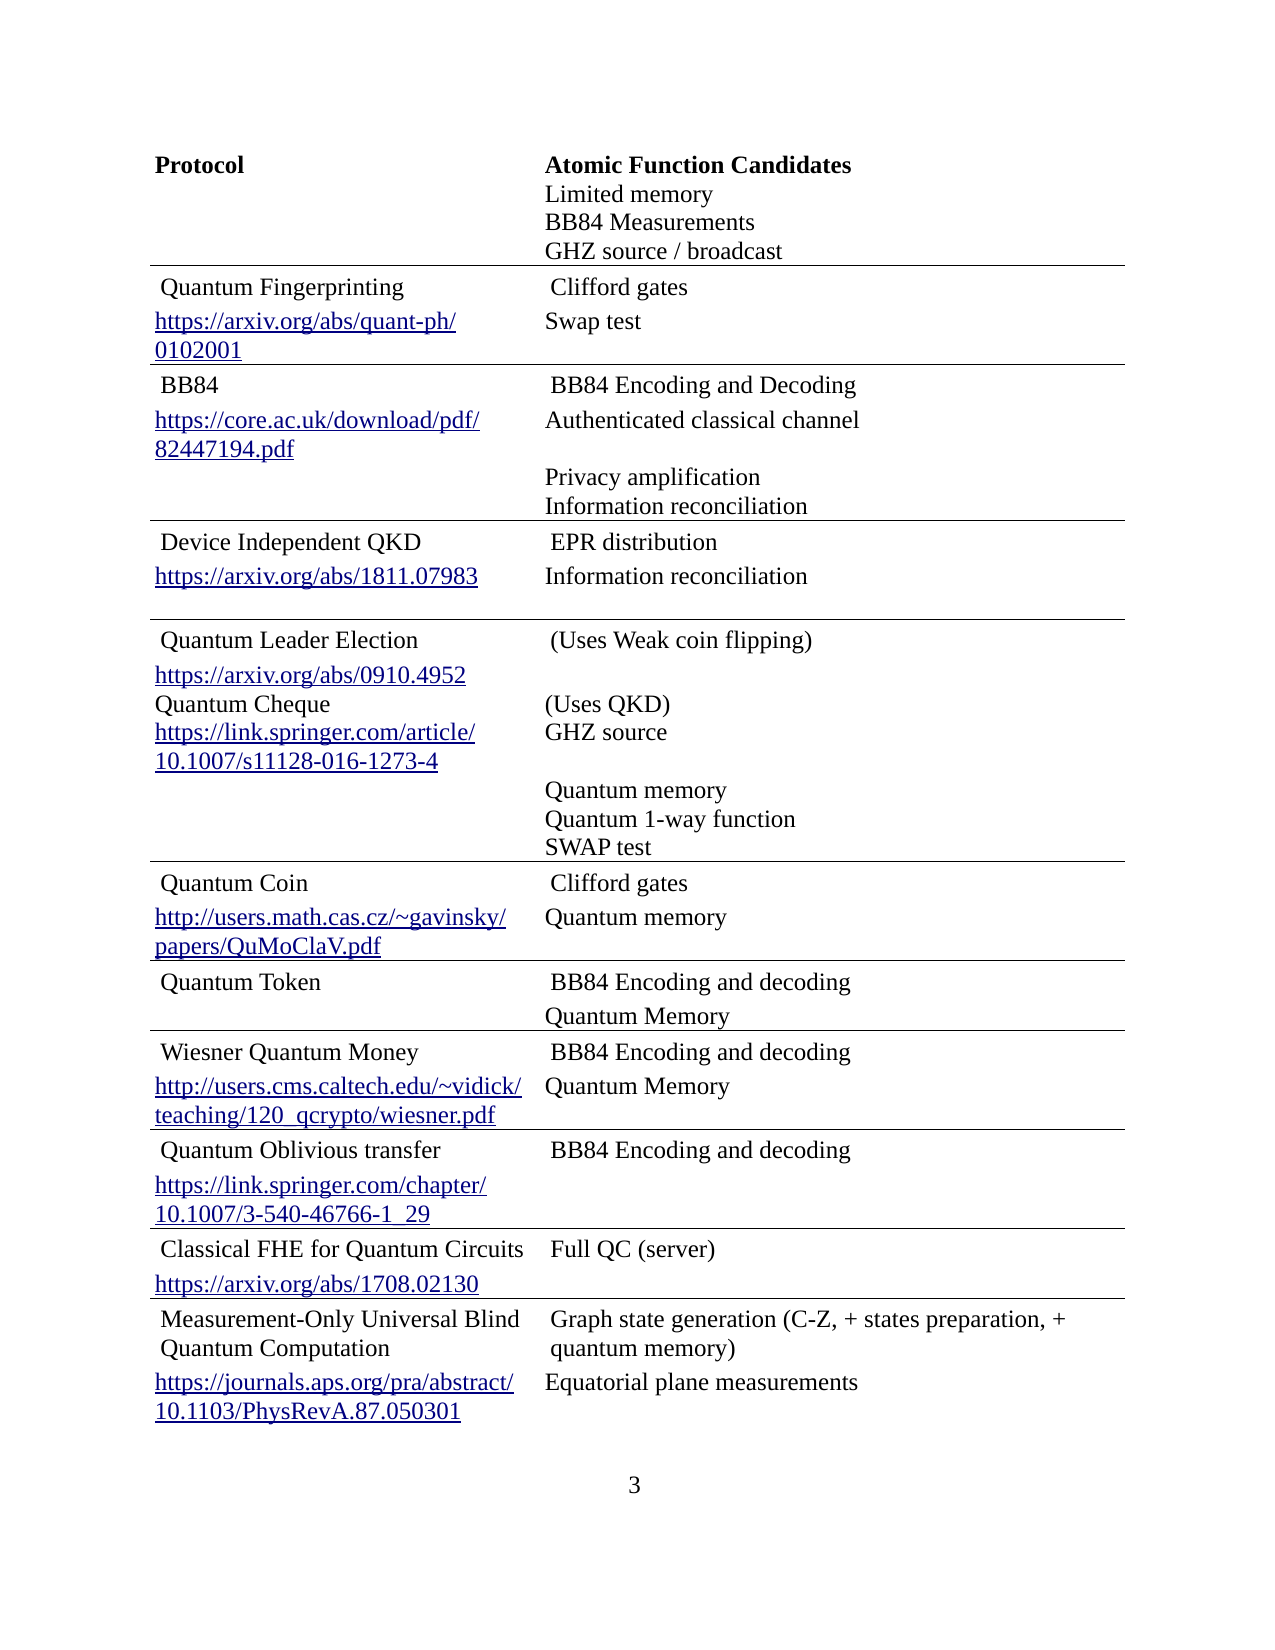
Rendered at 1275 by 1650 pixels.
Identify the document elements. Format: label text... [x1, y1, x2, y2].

table_cell BB84 Encoding and decoding [540, 1130, 1125, 1170]
table_cell Classical FHE for Quantum Circuits [150, 1229, 540, 1269]
table_cell Clifford gates [540, 266, 1125, 306]
table_cell GHZ source / broadcast [540, 236, 1125, 265]
table_cell https://link.springer.com/chapter/10.1007/3-540-46766-1_29 [150, 1170, 540, 1227]
table_cell Quantum Memory [540, 1071, 1125, 1129]
table_cell GHZ source [540, 718, 1125, 775]
table_cell [150, 236, 540, 265]
table_cell Quantum 1-way function [540, 804, 1125, 832]
table_cell https://link.springer.com/article/10.1007/s11128-016-1273-4 [150, 718, 540, 775]
table_cell EPR distribution [540, 521, 1125, 561]
table_cell Clifford gates [540, 862, 1125, 902]
table_cell http://users.cms.caltech.edu/~vidick/teaching/120_qcrypto/wiesner.pdf [150, 1071, 540, 1129]
table_cell [150, 833, 540, 861]
table_cell [150, 1001, 540, 1030]
table_cell Quantum Oblivious transfer [150, 1130, 540, 1170]
table_cell Quantum Leader Election [150, 620, 540, 660]
table_cell (Uses Weak coin flipping) [540, 620, 1125, 660]
table_cell [540, 590, 1125, 619]
table_header Atomic Function Candidates [540, 150, 1125, 179]
table_cell [150, 179, 540, 207]
table_header Protocol [150, 150, 540, 179]
table_cell Quantum Token [150, 961, 540, 1001]
table_cell http://users.math.cas.cz/~gavinsky/papers/QuMoClaV.pdf [150, 903, 540, 960]
table_cell https://arxiv.org/abs/1708.02130 [150, 1269, 540, 1297]
table_cell Information reconciliation [540, 491, 1125, 520]
table_cell Swap test [540, 306, 1125, 364]
table_cell Equatorial plane measurements [540, 1368, 1125, 1425]
table_cell [150, 590, 540, 619]
table_cell Quantum Fingerprinting [150, 266, 540, 306]
table_cell SWAP test [540, 833, 1125, 861]
table_cell https://arxiv.org/abs/quant-ph/0102001 [150, 306, 540, 364]
table_cell Device Independent QKD [150, 521, 540, 561]
table_cell Information reconciliation [540, 561, 1125, 590]
table_cell [540, 660, 1125, 689]
table_cell (Uses QKD) [540, 689, 1125, 717]
table_cell [150, 208, 540, 236]
table_cell Quantum memory [540, 775, 1125, 804]
table_cell [150, 491, 540, 520]
table_cell https://arxiv.org/abs/1811.07983 [150, 561, 540, 590]
table_cell Quantum memory [540, 903, 1125, 960]
table_cell https://arxiv.org/abs/0910.4952 [150, 660, 540, 689]
table_cell Quantum Coin [150, 862, 540, 902]
table_cell BB84 Encoding and decoding [540, 1031, 1125, 1071]
table_cell Full QC (server) [540, 1229, 1125, 1269]
table_cell Quantum Memory [540, 1001, 1125, 1030]
table_cell BB84 Encoding and decoding [540, 961, 1125, 1001]
table_cell Limited memory [540, 179, 1125, 207]
table_cell Graph state generation (C-Z, + states preparation, + quantum memory) [540, 1299, 1125, 1367]
table_cell [540, 1170, 1125, 1227]
table_cell https://journals.aps.org/pra/abstract/10.1103/PhysRevA.87.050301 [150, 1368, 540, 1425]
table_cell [150, 775, 540, 804]
table_cell Quantum Cheque [150, 689, 540, 717]
table_cell Wiesner Quantum Money [150, 1031, 540, 1071]
table_cell BB84 Encoding and Decoding [540, 365, 1125, 405]
table_cell Authenticated classical channel [540, 405, 1125, 462]
table_cell https://core.ac.uk/download/pdf/82447194.pdf [150, 405, 540, 462]
table_cell BB84 [150, 365, 540, 405]
table_cell Measurement-Only Universal Blind Quantum Computation [150, 1299, 540, 1367]
table_cell [540, 1269, 1125, 1297]
table_cell [150, 463, 540, 491]
table_cell [150, 804, 540, 832]
table_cell Privacy amplification [540, 463, 1125, 491]
table_cell BB84 Measurements [540, 208, 1125, 236]
